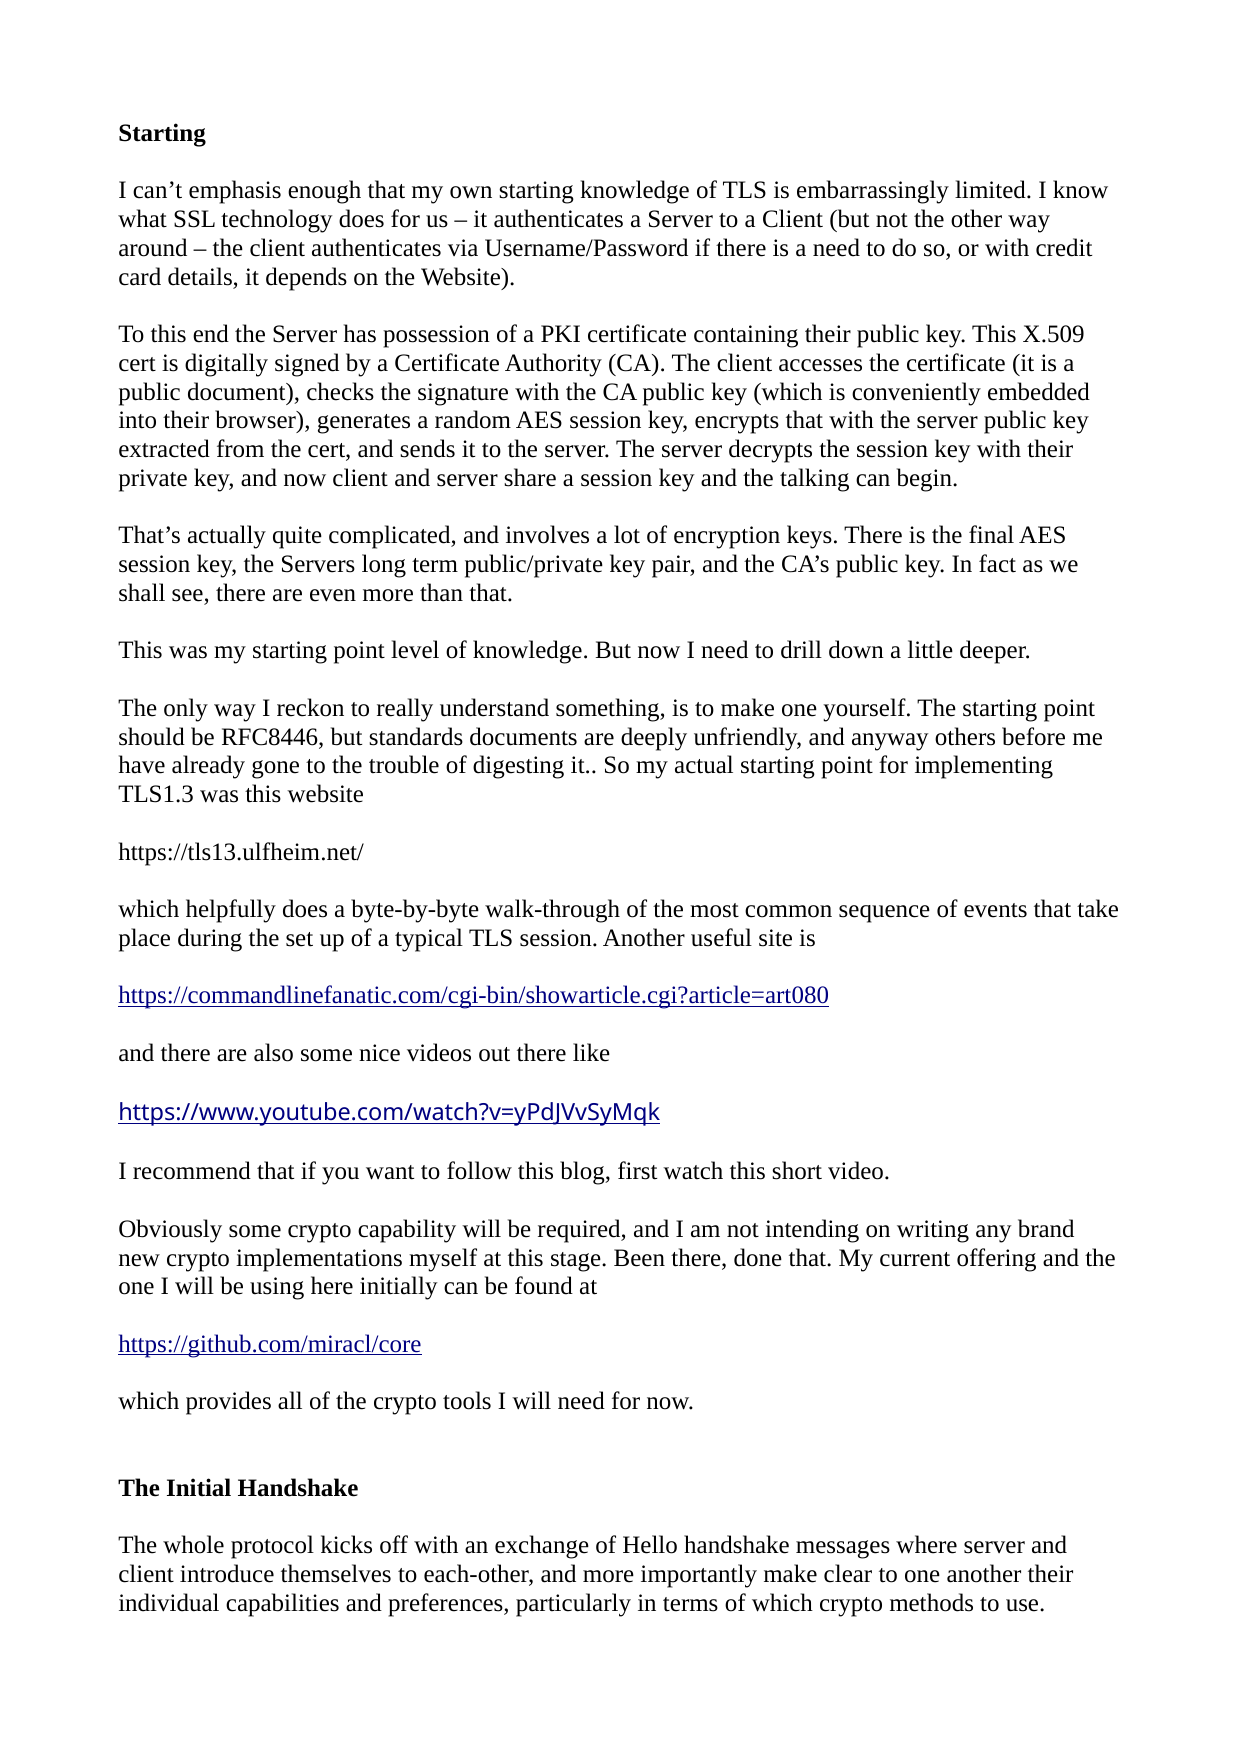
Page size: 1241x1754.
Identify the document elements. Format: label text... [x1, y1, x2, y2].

text I recommend that if you want to follow this blog, first watch this short video. [118, 1156, 1122, 1185]
text Obviously some crypto capability will be required, and I am not intending on writing any brand new crypto implementations myself at this stage. Been there, done that. My current offering and the one I will be using here initially can be found at [118, 1214, 1122, 1300]
text I can’t emphasis enough that my own starting knowledge of TLS is embarrassingly limited. I know what SSL technology does for us – it authenticates a Server to a Client (but not the other way around – the client authenticates via Username/Password if there is a need to do so, or with credit card details, it depends on the Website). [118, 176, 1122, 291]
text https://www.youtube.com/watch?v=yPdJVvSyMqk [118, 1096, 1122, 1128]
text This was my starting point level of knowledge. But now I need to drill down a little deeper. [118, 636, 1122, 664]
text The whole protocol kicks off with an exchange of Hello handshake messages where server and client introduce themselves to each-other, and more importantly make clear to one another their individual capabilities and preferences, particularly in terms of which crypto methods to use. [118, 1530, 1122, 1616]
text and there are also some nice videos out there like [118, 1038, 1122, 1067]
text which provides all of the crypto tools I will need for now. [118, 1386, 1122, 1415]
text https://github.com/miracl/core [118, 1329, 1122, 1358]
text The only way I reckon to really understand something, is to make one yourself. The starting point should be RFC8446, but standards documents are deeply unfriendly, and anyway others before me have already gone to the trouble of digesting it.. So my actual starting point for implementing TLS1.3 was this website [118, 693, 1122, 808]
text which helpfully does a byte-by-byte walk-through of the most common sequence of events that take place during the set up of a typical TLS session. Another useful site is [118, 894, 1122, 952]
text https://commandlinefanatic.com/cgi-bin/showarticle.cgi?article=art080 [118, 981, 1122, 1009]
text The Initial Handshake [118, 1473, 1122, 1501]
text Starting [118, 118, 1122, 147]
text To this end the Server has possession of a PKI certificate containing their public key. This X.509 cert is digitally signed by a Certificate Authority (CA). The client accesses the certificate (it is a public document), checks the signature with the CA public key (which is conveniently embedded into their browser), generates a random AES session key, encrypts that with the server public key extracted from the cert, and sends it to the server. The server decrypts the session key with their private key, and now client and server share a session key and the talking can begin. [118, 319, 1122, 492]
text https://tls13.ulfheim.net/ [118, 837, 1122, 866]
text That’s actually quite complicated, and involves a lot of encryption keys. There is the final AES session key, the Servers long term public/private key pair, and the CA’s public key. In fact as we shall see, there are even more than that. [118, 521, 1122, 607]
